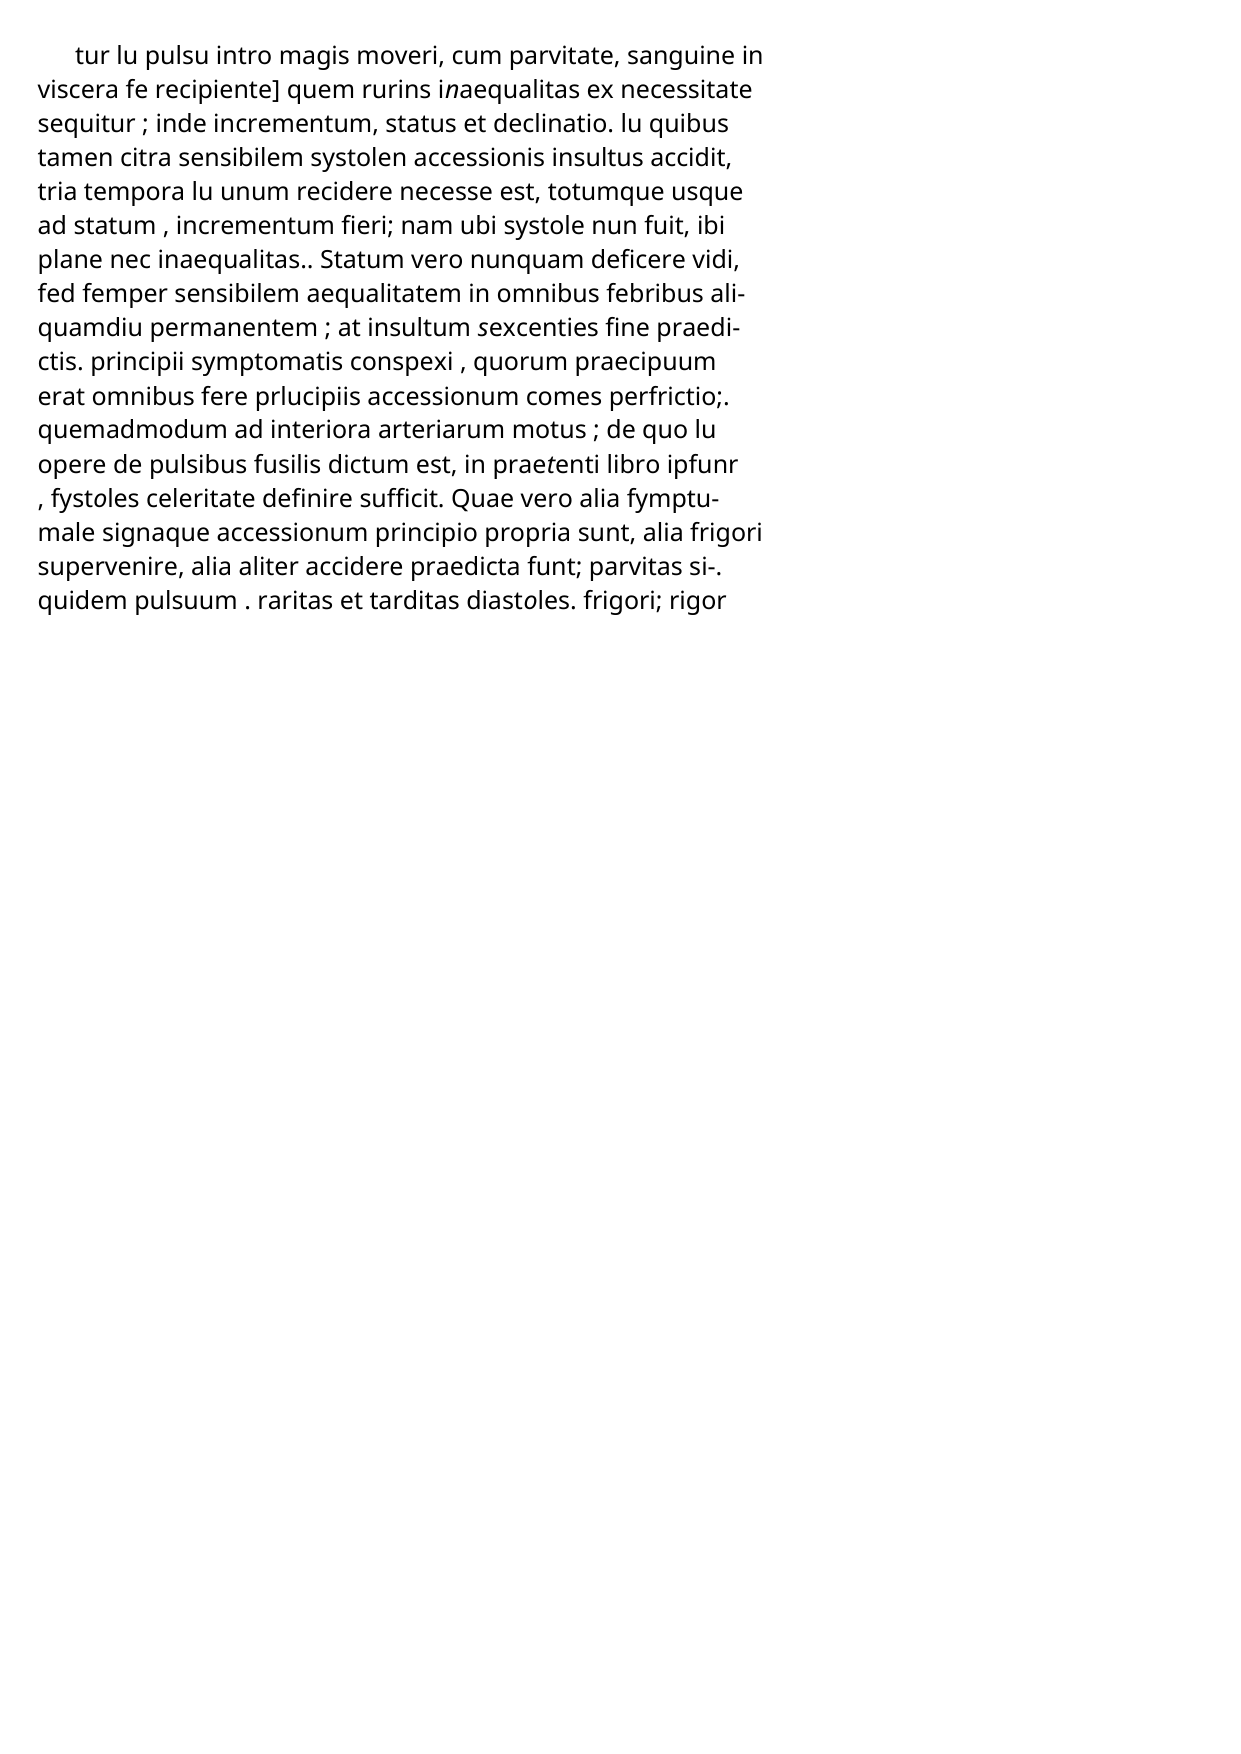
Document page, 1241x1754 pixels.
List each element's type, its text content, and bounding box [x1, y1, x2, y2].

text tur lu pulsu intro magis moveri, cum parvitate, sanguine in viscera fe recipiente] quem rurins inaequalitas ex necessitate sequitur ; inde incrementum, status et declinatio. lu quibus tamen citra sensibilem systolen accessionis insultus accidit, tria tempora lu unum recidere necesse est, totumque usque ad statum , incrementum fieri; nam ubi systole nun fuit, ibi plane nec inaequalitas.. Statum vero nunquam deficere vidi, fed femper sensibilem aequalitatem in omnibus febribus ali- quamdiu permanentem ; at insultum sexcenties fine praedi- ctis. principii symptomatis conspexi , quorum praecipuum erat omnibus fere prlucipiis accessionum comes perfrictio;. quemadmodum ad interiora arteriarum motus ; de quo lu opere de pulsibus fusilis dictum est, in praetenti libro ipfunr , fystoles celeritate definire sufficit. Quae vero alia fymptu- male signaque accessionum principio propria sunt, alia frigori supervenire, alia aliter accidere praedicta funt; parvitas si-. quidem pulsuum . raritas et tarditas diastoles. frigori; rigor [37, 37, 1203, 617]
